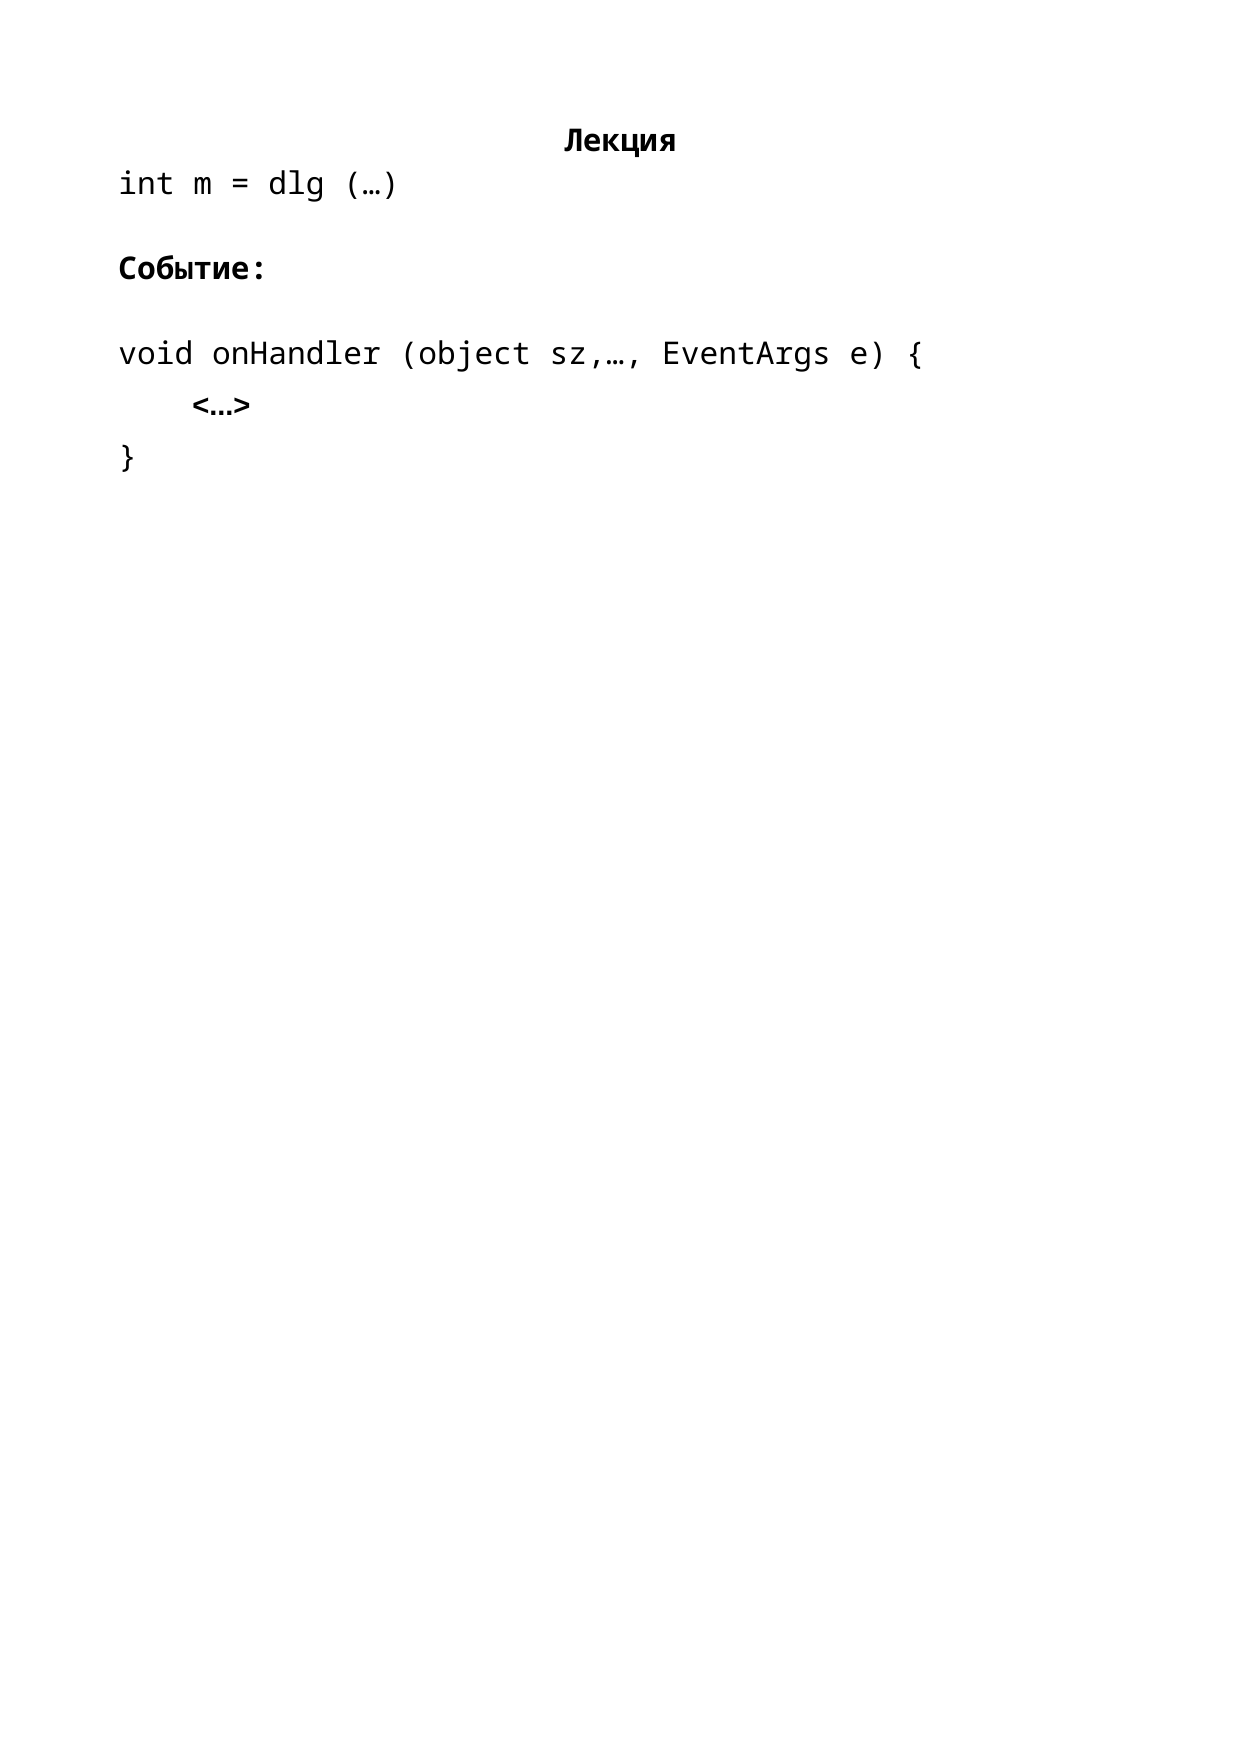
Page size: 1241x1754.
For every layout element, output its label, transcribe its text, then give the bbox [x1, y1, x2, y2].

text } [118, 434, 1122, 477]
text void onHandler (object sz,…, EventArgs e) { [118, 331, 1122, 374]
text Событие: [118, 246, 1122, 288]
subtitle <...> [118, 388, 1122, 422]
text Лекция [118, 118, 1122, 161]
text int m = dlg (…) [118, 161, 1122, 203]
